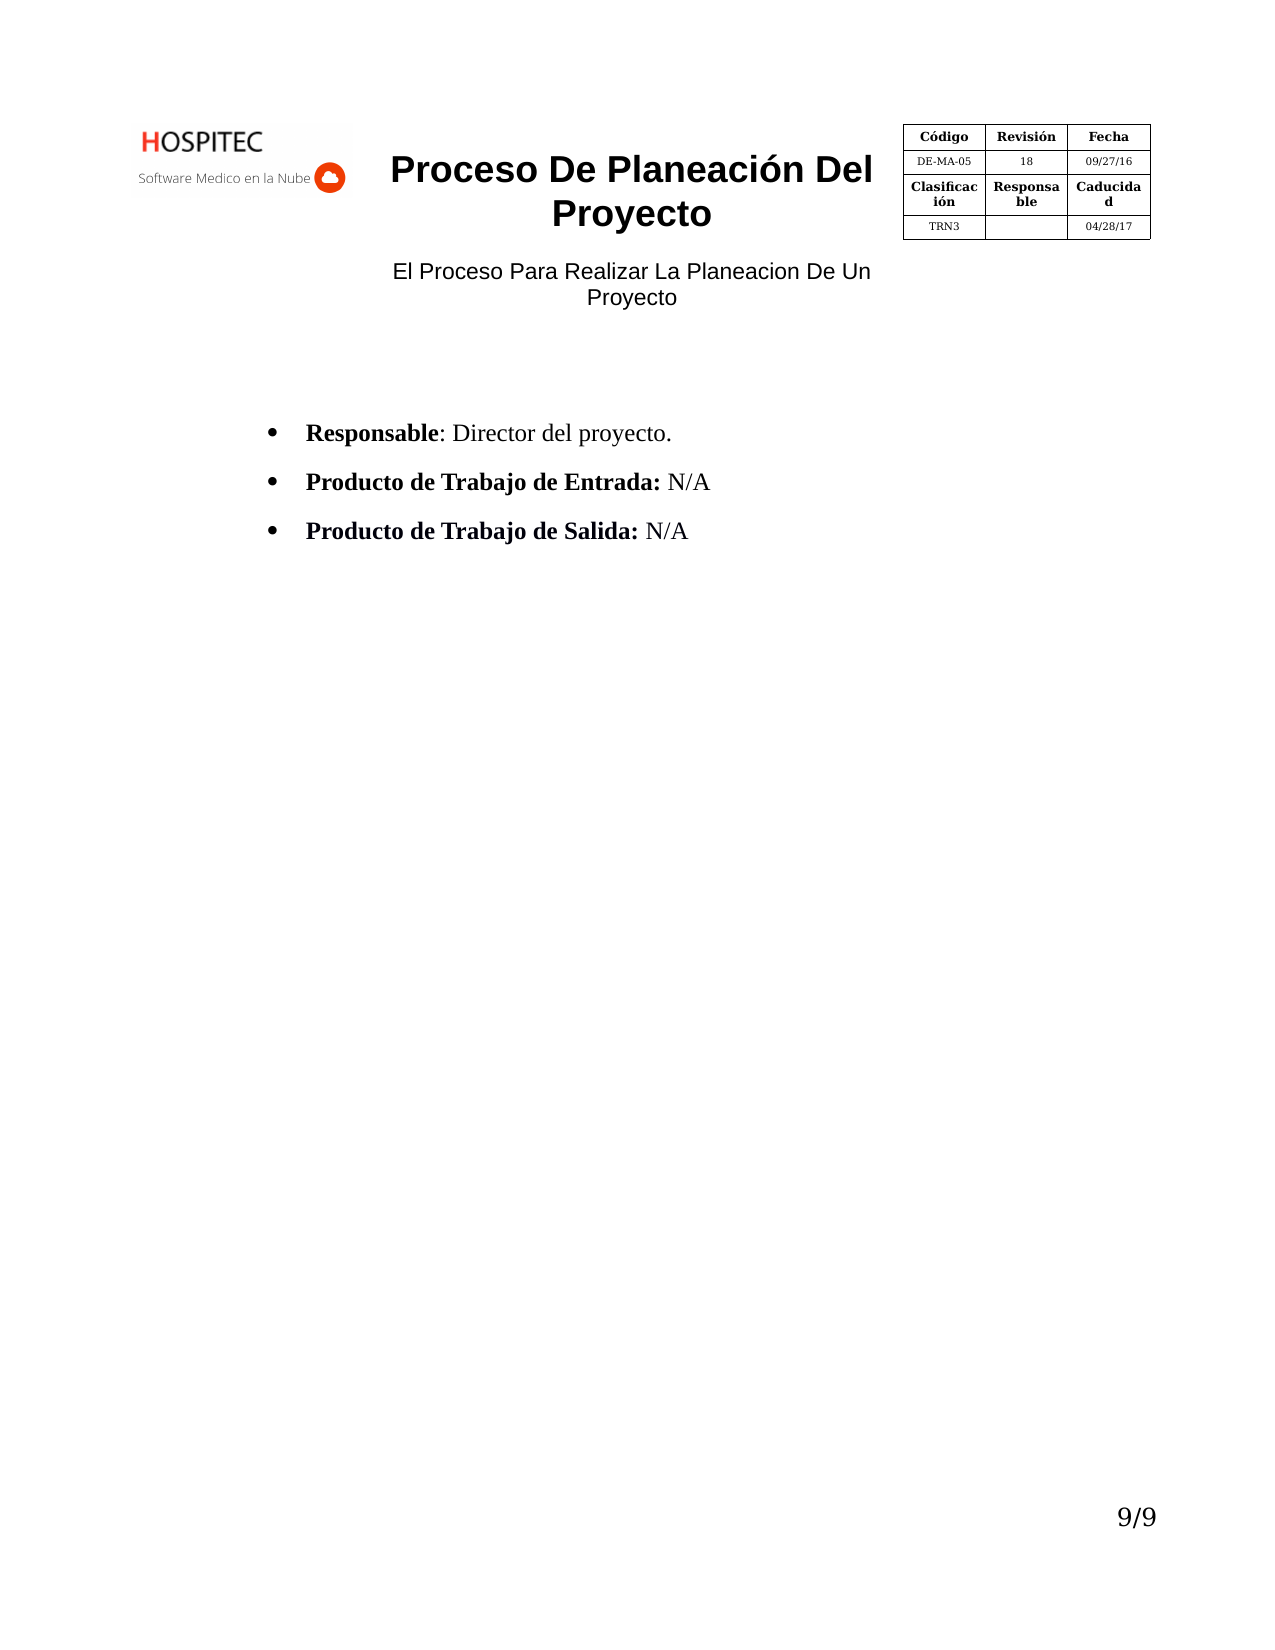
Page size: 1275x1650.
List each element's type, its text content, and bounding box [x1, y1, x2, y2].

list Producto de Trabajo de Salida: N/A [268, 516, 1157, 545]
picture [131, 123, 353, 198]
list Producto de Trabajo de Entrada: N/A [268, 467, 1157, 496]
list Responsable: Director del proyecto. [268, 418, 1157, 447]
